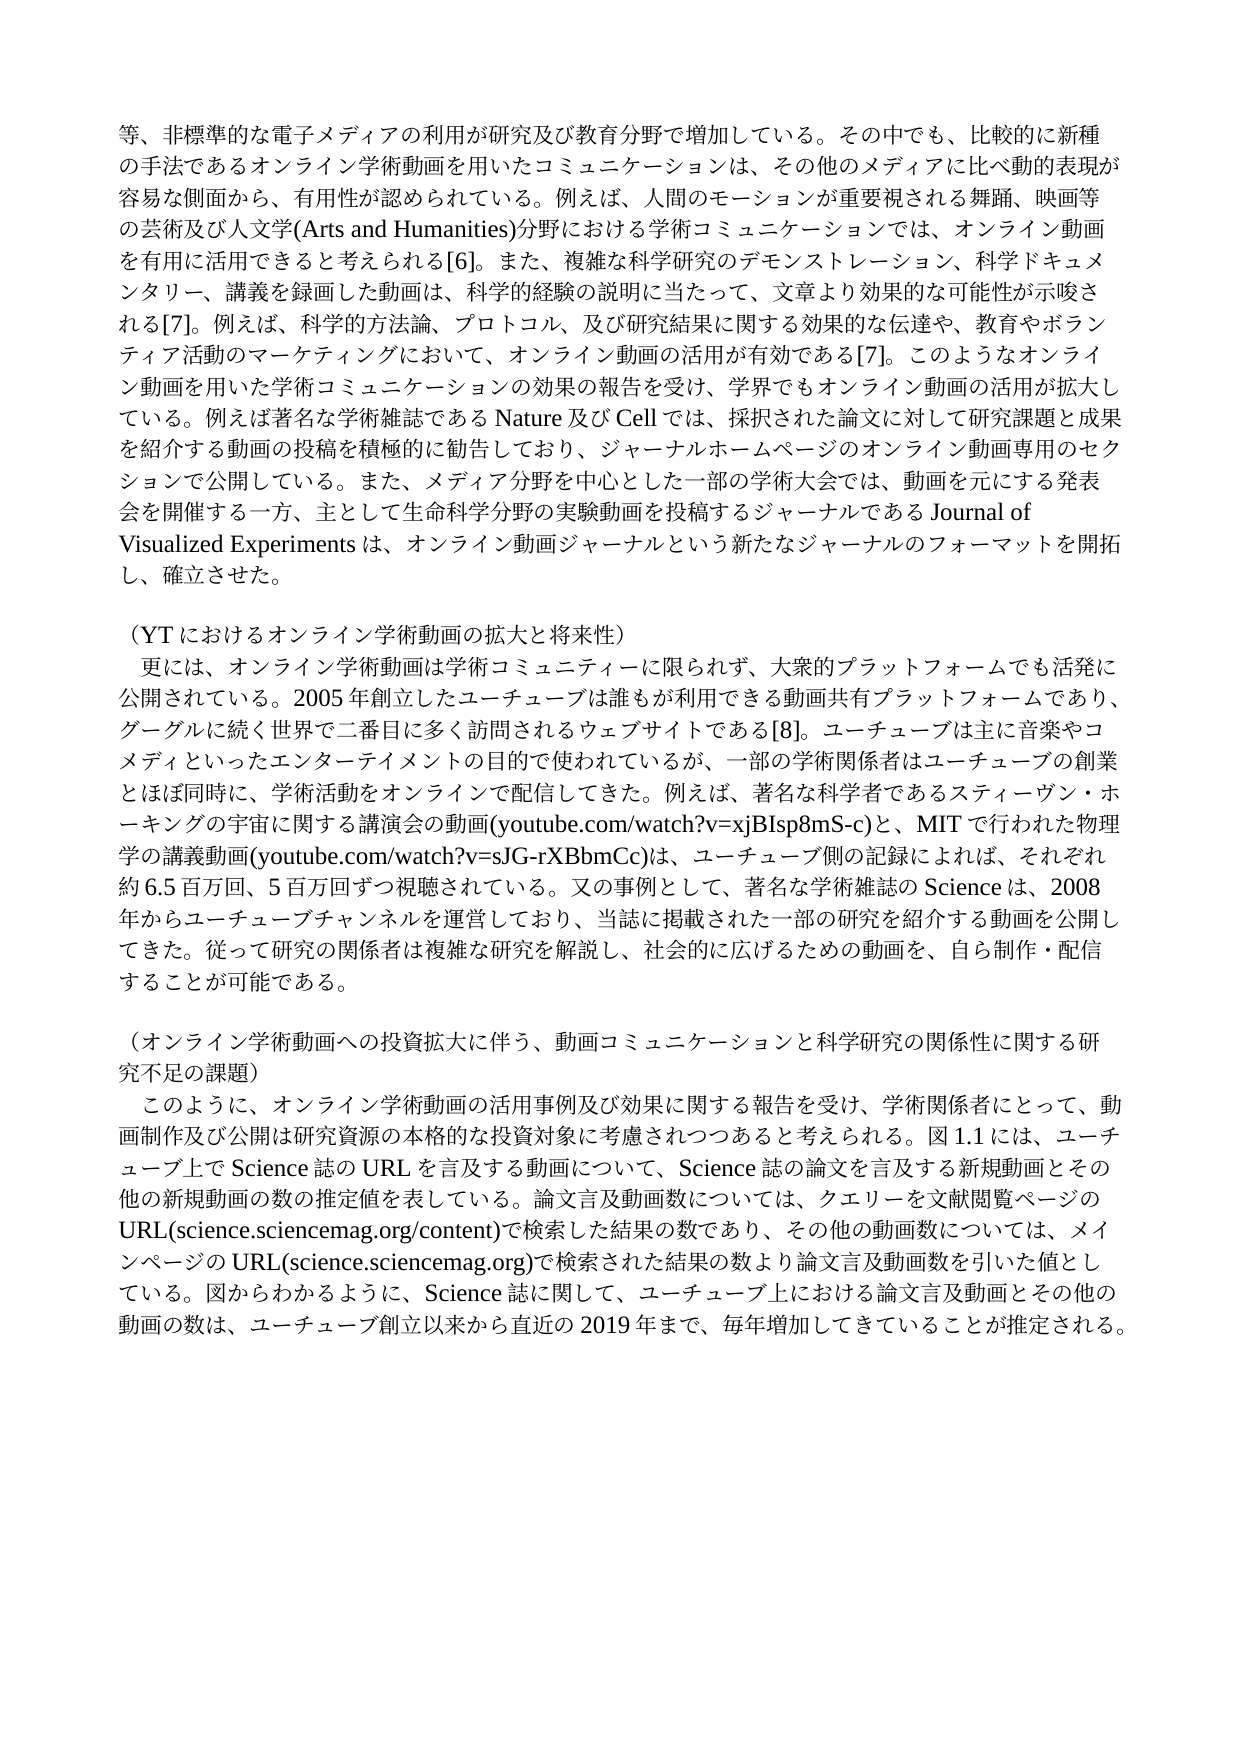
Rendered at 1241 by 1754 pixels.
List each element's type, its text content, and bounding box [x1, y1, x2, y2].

text このように、オンライン学術動画の活用事例及び効果に関する報告を受け、学術関係者にとって、動画制作及び公開は研究資源の本格的な投資対象に考慮されつつあると考えられる。図1.1には、ユーチューブ上でScience誌のURLを言及する動画について、Science誌の論文を言及する新規動画とその他の新規動画の数の推定値を表している。論文言及動画数については、クエリーを文献閲覧ページのURL(science.sciencemag.org/content)で検索した結果の数であり、その他の動画数については、メインページのURL(science.sciencemag.org)で検索された結果の数より論文言及動画数を引いた値としている。図からわかるように、Science誌に関して、ユーチューブ上における論文言及動画とその他の動画の数は、ユーチューブ創立以来から直近の2019年まで、毎年増加してきていることが推定される。 [118, 1088, 1122, 1339]
text 等、非標準的な電子メディアの利用が研究及び教育分野で増加している。その中でも、比較的に新種の手法であるオンライン学術動画を用いたコミュニケーションは、その他のメディアに比べ動的表現が容易な側面から、有用性が認められている。例えば、人間のモーションが重要視される舞踊、映画等の芸術及び人文学(Arts and Humanities)分野における学術コミュニケーションでは、オンライン動画を有用に活用できると考えられる[6]。また、複雑な科学研究のデモンストレーション、科学ドキュメンタリー、講義を録画した動画は、科学的経験の説明に当たって、文章より効果的な可能性が示唆される[7]。例えば、科学的方法論、プロトコル、及び研究結果に関する効果的な伝達や、教育やボランティア活動のマーケティングにおいて、オンライン動画の活用が有効である[7]。このようなオンライン動画を用いた学術コミュニケーションの効果の報告を受け、学界でもオンライン動画の活用が拡大している。例えば著名な学術雑誌であるNature及びCellでは、採択された論文に対して研究課題と成果を紹介する動画の投稿を積極的に勧告しており、ジャーナルホームページのオンライン動画専用のセクションで公開している。また、メディア分野を中心とした一部の学術大会では、動画を元にする発表会を開催する一方、主として生命科学分野の実験動画を投稿するジャーナルであるJournal of Visualized Experimentsは、オンライン動画ジャーナルという新たなジャーナルのフォーマットを開拓し、確立させた。 [118, 118, 1122, 590]
text 更には、オンライン学術動画は学術コミュニティーに限られず、大衆的プラットフォームでも活発に公開されている。2005年創立したユーチューブは誰もが利用できる動画共有プラットフォームであり、グーグルに続く世界で二番目に多く訪問されるウェブサイトである[8]。ユーチューブは主に音楽やコメディといったエンターテイメントの目的で使われているが、一部の学術関係者はユーチューブの創業とほぼ同時に、学術活動をオンラインで配信してきた。例えば、著名な科学者であるスティーヴン・ホーキングの宇宙に関する講演会の動画(youtube.com/watch?v=xjBIsp8mS-c)と、MITで行われた物理学の講義動画(youtube.com/watch?v=sJG-rXBbmCc)は、ユーチューブ側の記録によれば、それぞれ約6.5百万回、5百万回ずつ視聴されている。又の事例として、著名な学術雑誌のScienceは、2008年からユーチューブチャンネルを運営しており、当誌に掲載された一部の研究を紹介する動画を公開してきた。従って研究の関係者は複雑な研究を解説し、社会的に広げるための動画を、自ら制作・配信することが可能である。 [118, 650, 1122, 996]
text （YTにおけるオンライン学術動画の拡大と将来性） [118, 619, 1122, 650]
text （オンライン学術動画への投資拡大に伴う、動画コミュニケーションと科学研究の関係性に関する研究不足の課題） [118, 1025, 1122, 1088]
